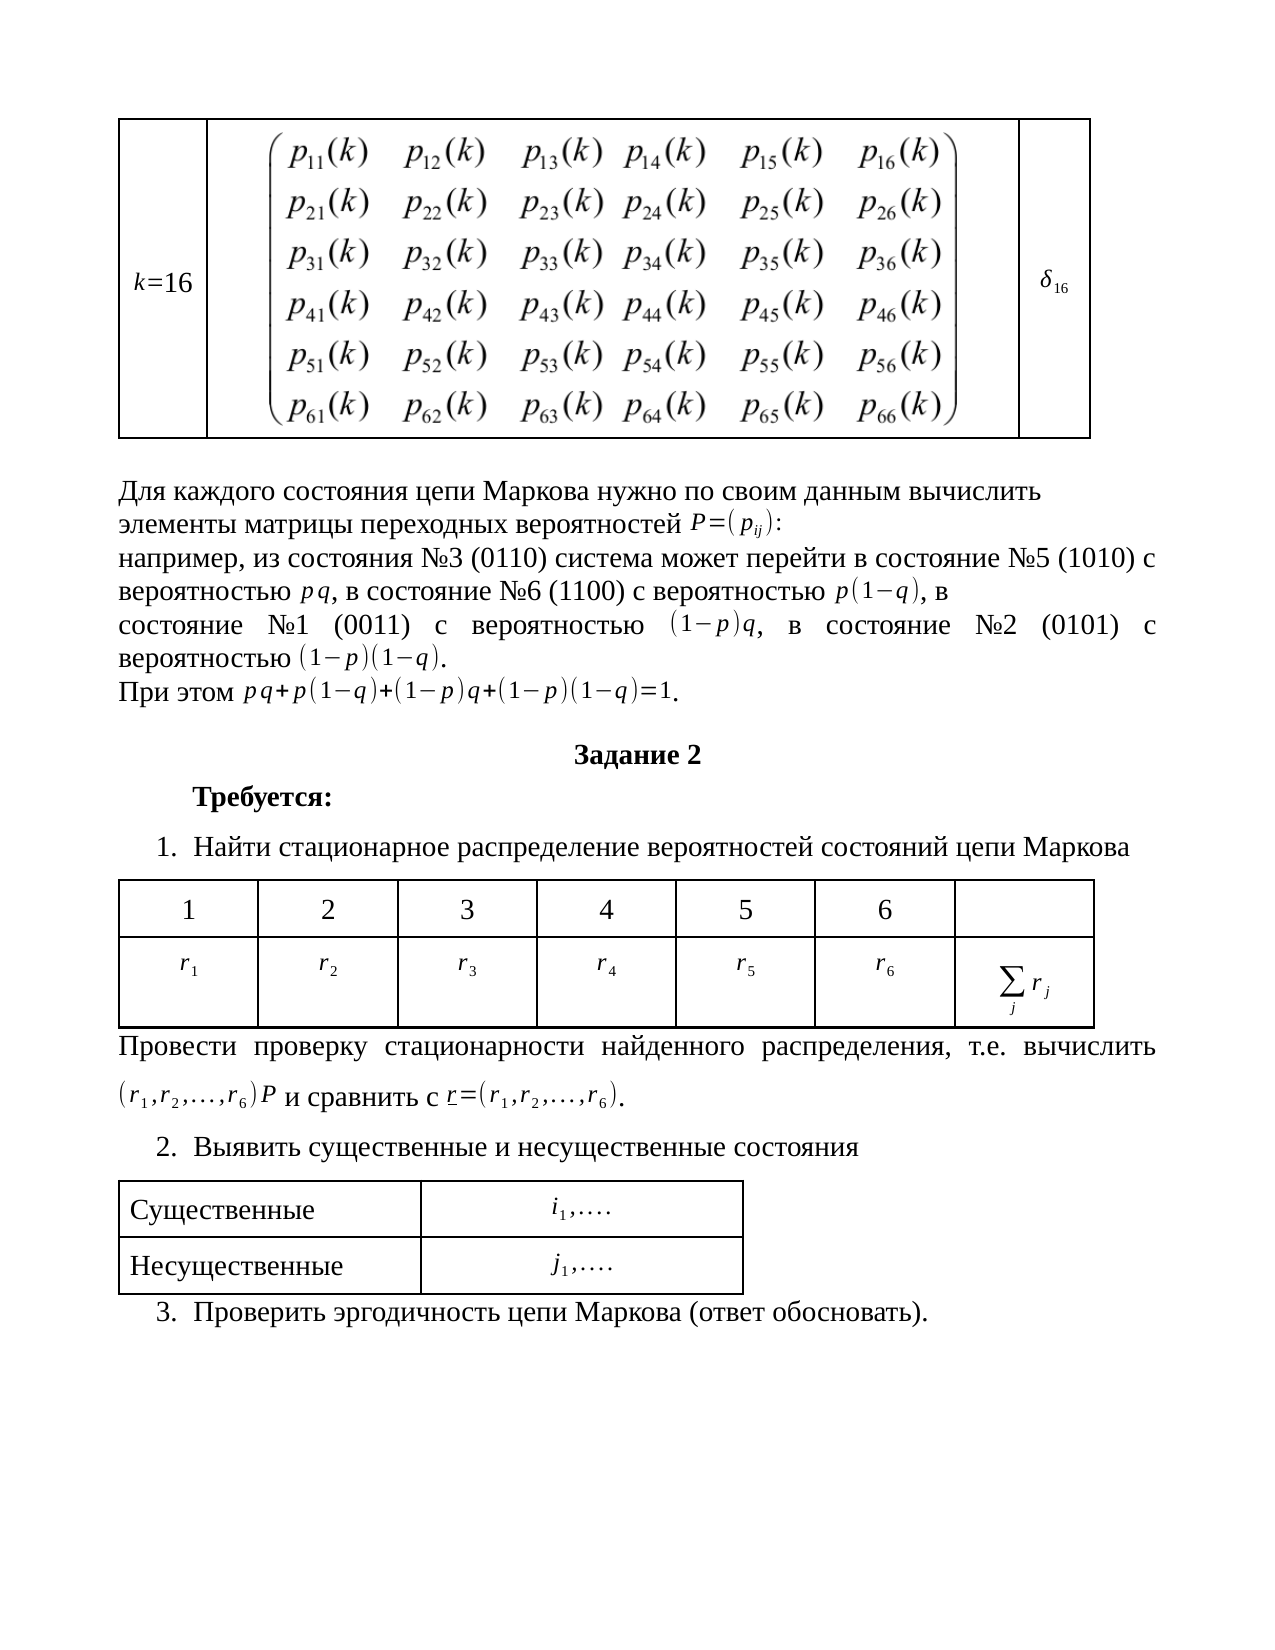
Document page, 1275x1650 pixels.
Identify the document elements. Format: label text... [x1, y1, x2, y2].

subtitle Задание 2 [118, 737, 1157, 770]
table_cell [422, 1238, 742, 1292]
table_header 4 [538, 881, 675, 936]
table_cell [538, 938, 675, 1026]
text Провести проверку стационарности найденного распределения, т.е. вычислить и сравнить с . [118, 1028, 1157, 1112]
table_cell [956, 938, 1093, 1026]
text например, из состояния №3 (0110) система может перейти в состояние №5 (1010) с вероятностью , в состояние №6 (1100) с вероятностью , в [118, 540, 1157, 607]
table_header [422, 1182, 742, 1236]
table_cell =16 [120, 120, 206, 437]
table_header [956, 881, 1093, 936]
text Для каждого состояния цепи Маркова нужно по своим данным вычислить [118, 473, 1157, 506]
table_header 1 [120, 881, 257, 936]
text элементы матрицы переходных вероятностей [118, 506, 1157, 540]
text Требуется: [118, 779, 1157, 812]
table_cell [120, 938, 257, 1026]
table_cell [1020, 120, 1089, 437]
table_header 3 [399, 881, 536, 936]
text При этом . [118, 674, 1157, 708]
table_cell [677, 938, 814, 1026]
table_header 6 [816, 881, 954, 936]
table_cell [399, 938, 536, 1026]
table_header 2 [259, 881, 397, 936]
text состояние №1 (0011) с вероятностью , в состояние №2 (0101) с вероятностью . [118, 607, 1157, 674]
list Найти стационарное распределение вероятностей состояний цепи Маркова [156, 829, 1157, 862]
table_cell [816, 938, 954, 1026]
picture [267, 130, 959, 427]
table_cell [208, 120, 1018, 437]
list Проверить эргодичность цепи Маркова (ответ обосновать). [156, 1294, 1157, 1328]
table_cell Несущественные [120, 1238, 420, 1292]
list Выявить существенные и несущественные состояния [156, 1129, 1157, 1163]
table_header Существенные [120, 1182, 420, 1236]
table_cell [259, 938, 397, 1026]
table_header 5 [677, 881, 814, 936]
